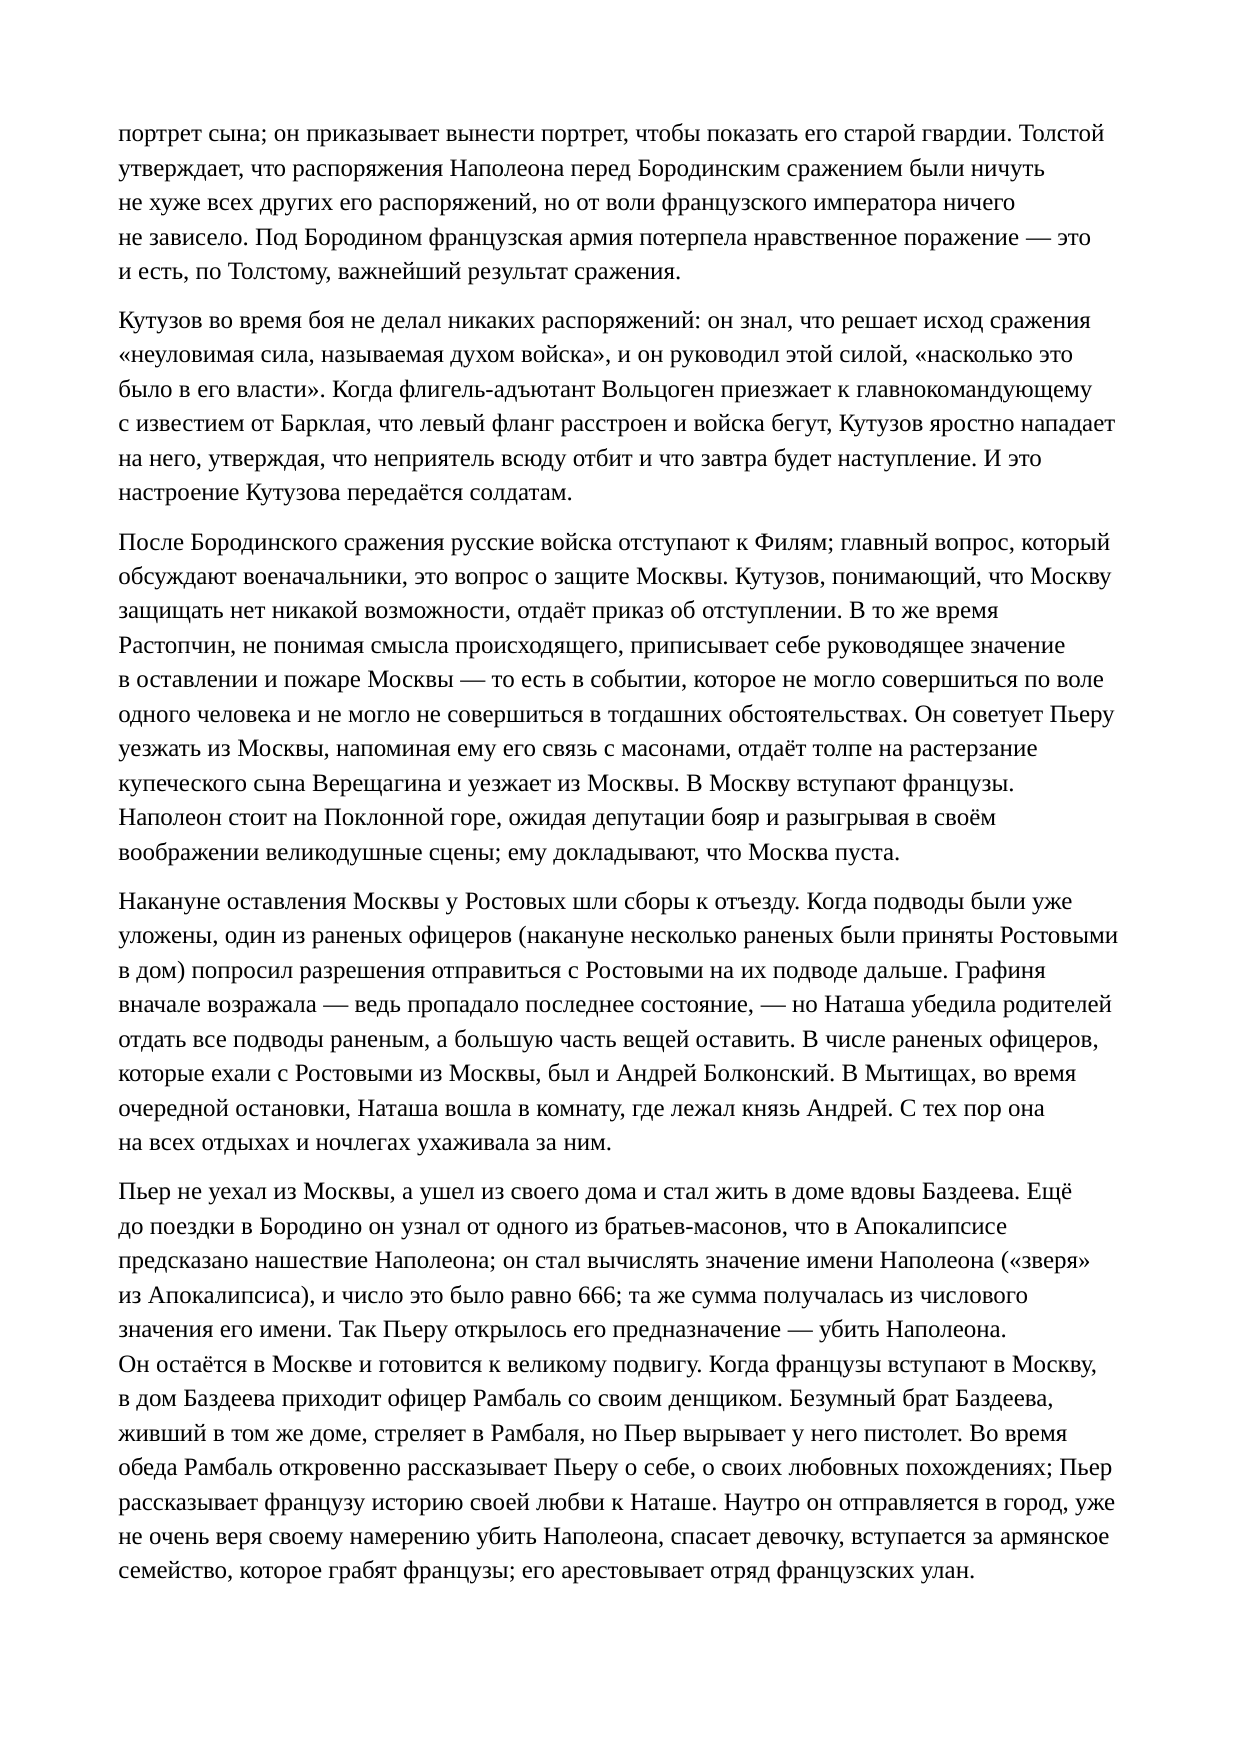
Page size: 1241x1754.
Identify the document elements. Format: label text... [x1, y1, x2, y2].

text После Бородинского сражения русские войска отступают к Филям; главный вопрос, который обсуждают военачальники, это вопрос о защите Москвы. Кутузов, понимающий, что Москву защищать нет никакой возможности, отдаёт приказ об отступлении. В то же время Растопчин, не понимая смысла происходящего, приписывает себе руководящее значение в оставлении и пожаре Москвы — то есть в событии, которое не могло совершиться по воле одного человека и не могло не совершиться в тогдашних обстоятельствах. Он советует Пьеру уезжать из Москвы, напоминая ему его связь с масонами, отдаёт толпе на растерзание купеческого сына Верещагина и уезжает из Москвы. В Москву вступают французы. Наполеон стоит на Поклонной горе, ожидая депутации бояр и разыгрывая в своём воображении великодушные сцены; ему докладывают, что Москва пуста. [118, 527, 1122, 866]
text портрет сына; он приказывает вынести портрет, чтобы показать его старой гвардии. Толстой утверждает, что распоряжения Наполеона перед Бородинским сражением были ничуть не хуже всех других его распоряжений, но от воли французского императора ничего не зависело. Под Бородином французская армия потерпела нравственное поражение — это и есть, по Толстому, важнейший результат сражения. [118, 118, 1122, 285]
text Кутузов во время боя не делал никаких распоряжений: он знал, что решает исход сражения «неуловимая сила, называемая духом войска», и он руководил этой силой, «насколько это было в его власти». Когда флигель-адъютант Вольцоген приезжает к главноко­ман­дующему с известием от Барклая, что левый фланг расстроен и войска бегут, Кутузов яростно нападает на него, утверждая, что неприятель всюду отбит и что завтра будет наступление. И это настроение Кутузова передаётся солдатам. [118, 305, 1122, 506]
text Пьер не уехал из Москвы, а ушел из своего дома и стал жить в доме вдовы Баздеева. Ещё до поездки в Бородино он узнал от одного из братьев-масонов, что в Апокалипсисе предсказано нашествие Наполеона; он стал вычислять значение имени Наполеона («зверя» из Апокалипсиса), и число это было равно 666; та же сумма получалась из числового значения его имени. Так Пьеру открылось его предназначение — убить Наполеона. Он остаётся в Москве и готовится к великому подвигу. Когда французы вступают в Москву, в дом Баздеева приходит офицер Рамбаль со своим денщиком. Безумный брат Баздеева, живший в том же доме, стреляет в Рамбаля, но Пьер вырывает у него пистолет. Во время обеда Рамбаль откровенно рассказывает Пьеру о себе, о своих любовных похождениях; Пьер рассказывает французу историю своей любви к Наташе. Наутро он отправляется в город, уже не очень веря своему намерению убить Наполеона, спасает девочку, вступается за армянское семейство, которое грабят французы; его арестовывает отряд французских улан. [118, 1176, 1122, 1584]
text Накануне оставления Москвы у Ростовых шли сборы к отъезду. Когда подводы были уже уложены, один из раненых офицеров (накануне несколько раненых были приняты Ростовыми в дом) попросил разрешения отправиться с Ростовыми на их подводе дальше. Графиня вначале возражала — ведь пропадало последнее состояние, — но Наташа убедила родителей отдать все подводы раненым, а большую часть вещей оставить. В числе раненых офицеров, которые ехали с Ростовыми из Москвы, был и Андрей Болконский. В Мытищах, во время очередной остановки, Наташа вошла в комнату, где лежал князь Андрей. С тех пор она на всех отдыхах и ночлегах ухаживала за ним. [118, 886, 1122, 1156]
